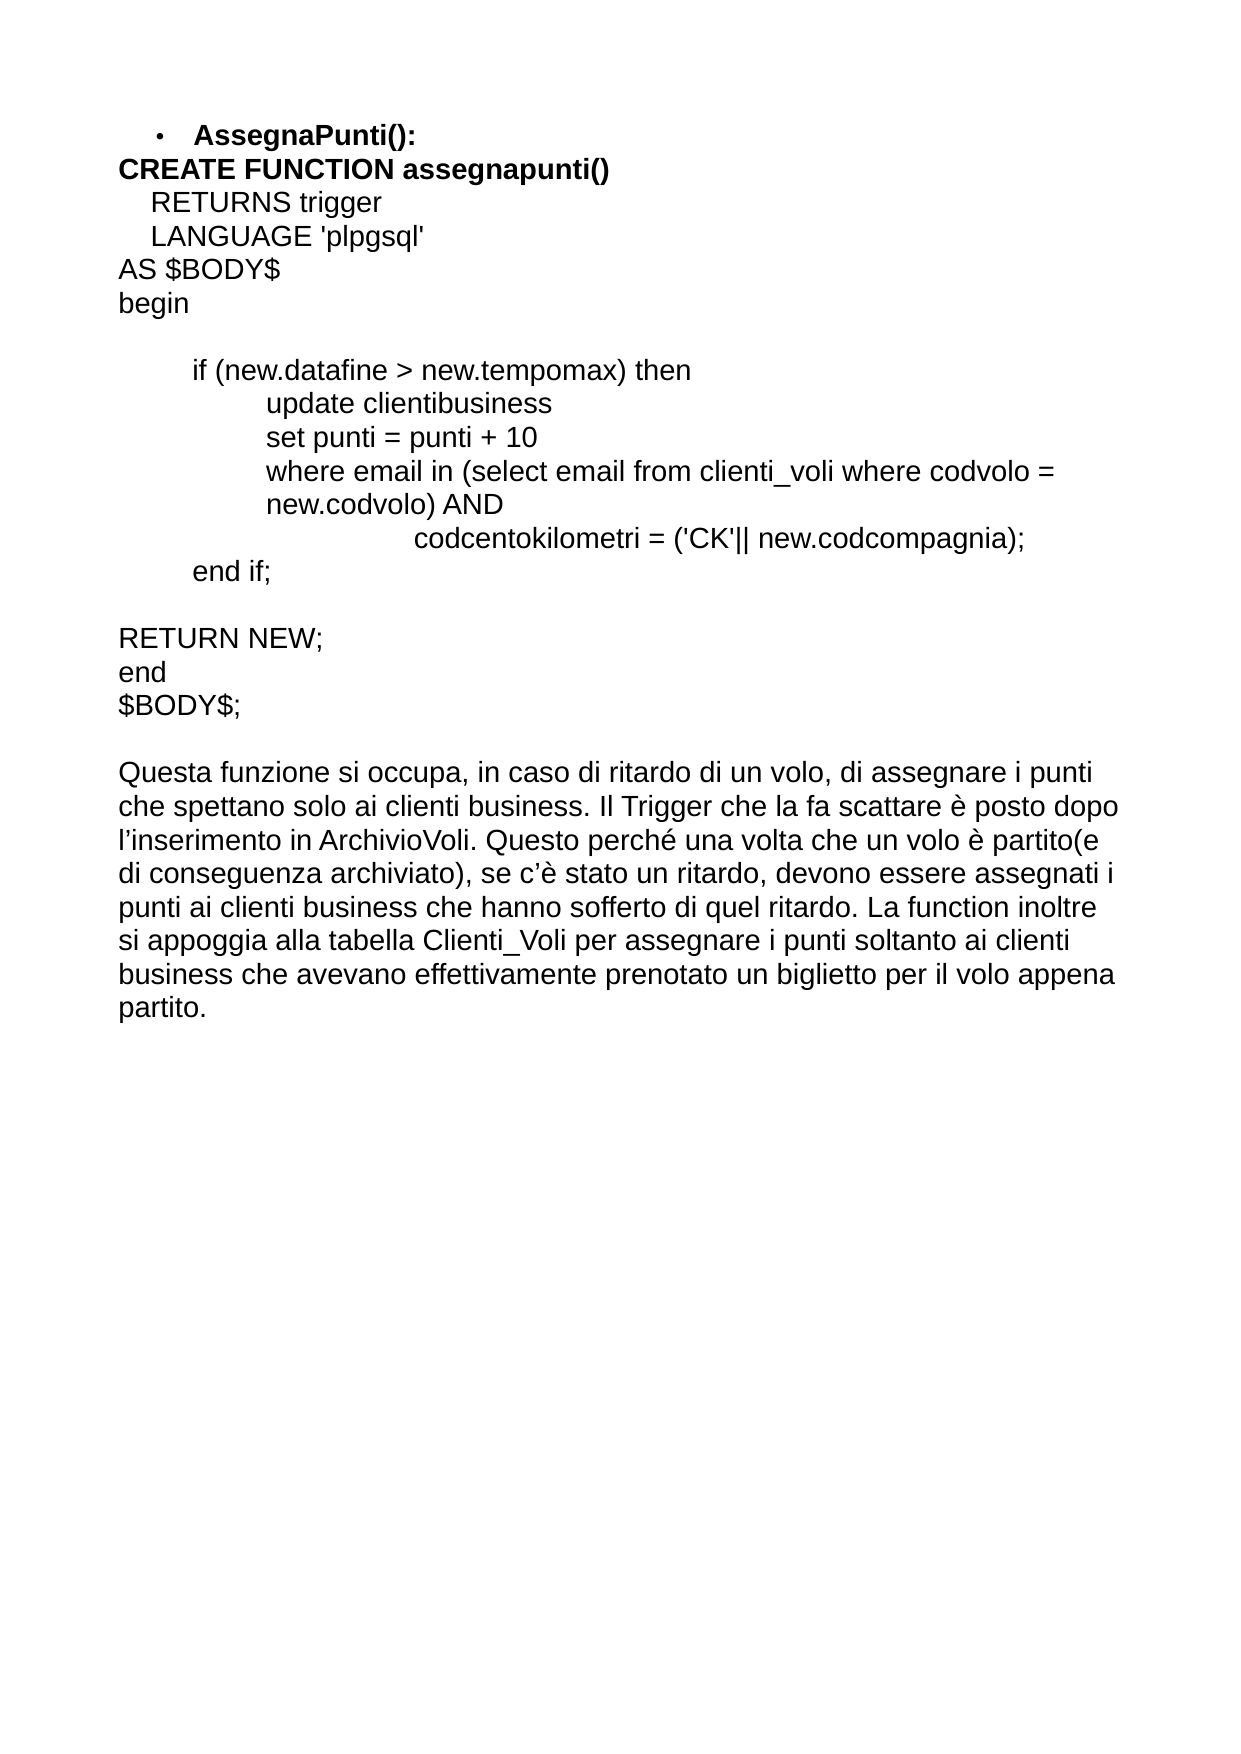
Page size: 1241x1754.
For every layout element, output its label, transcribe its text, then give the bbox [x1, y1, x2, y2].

text Questa funzione si occupa, in caso di ritardo di un volo, di assegnare i punti che spettano solo ai clienti business. Il Trigger che la fa scattare è posto dopo l’inserimento in ArchivioVoli. Questo perché una volta che un volo è partito(e di conseguenza archiviato), se c’è stato un ritardo, devono essere assegnati i punti ai clienti business che hanno sofferto di quel ritardo. La function inoltre si appoggia alla tabella Clienti_Voli per assegnare i punti soltanto ai clienti business che avevano effettivamente prenotato un biglietto per il volo appena partito. [118, 755, 1122, 1024]
text set punti = punti + 10 [118, 420, 1122, 453]
text update clientibusiness [118, 386, 1122, 420]
text LANGUAGE 'plpgsql' [118, 219, 1122, 252]
text end [118, 655, 1122, 688]
text codcentokilometri = ('CK'|| new.codcompagnia); [118, 521, 1122, 554]
text where email in (select email from clienti_voli where codvolo = new.codvolo) AND [118, 453, 1122, 521]
text RETURNS trigger [118, 185, 1122, 219]
text end if; [118, 554, 1122, 588]
text $BODY$; [118, 688, 1122, 722]
text RETURN NEW; [118, 621, 1122, 655]
text begin [118, 286, 1122, 319]
list AssegnaPunti(): [156, 118, 1122, 152]
text AS $BODY$ [118, 252, 1122, 286]
text if (new.datafine > new.tempomax) then [118, 353, 1122, 386]
text CREATE FUNCTION assegnapunti() [118, 152, 1122, 185]
